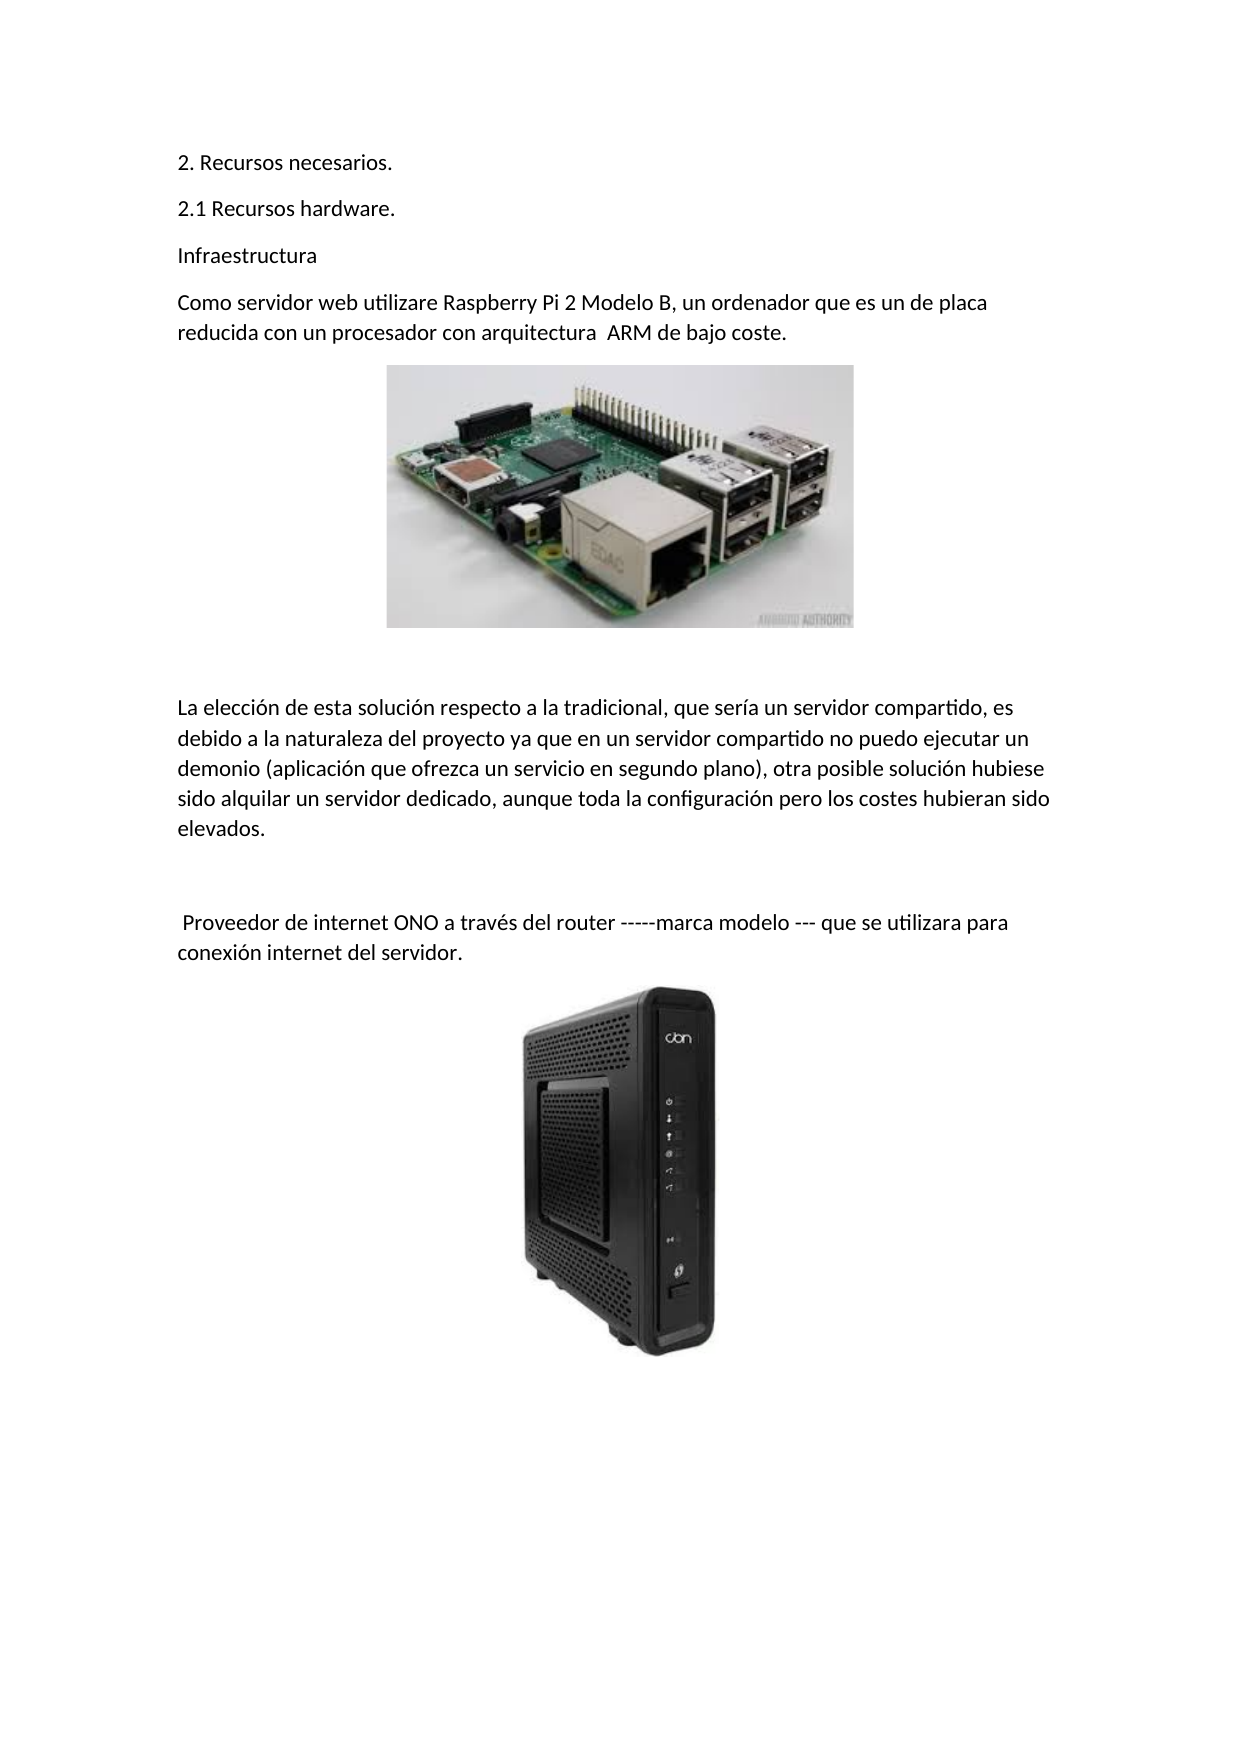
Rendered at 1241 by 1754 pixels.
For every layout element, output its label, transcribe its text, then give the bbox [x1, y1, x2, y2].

picture [520, 985, 720, 1357]
text 2. Recursos necesarios. [177, 148, 1063, 176]
text Proveedor de internet ONO a través del router -----marca modelo --- que se utilizara para conexión internet del servidor. [177, 908, 1063, 966]
text 2.1 Recursos hardware. [177, 194, 1063, 222]
text La elección de esta solución respecto a la tradicional, que sería un servidor compartido, es debido a la naturaleza del proyecto ya que en un servidor compartido no puedo ejecutar un demonio (aplicación que ofrezca un servicio en segundo plano), otra posible solución hubiese sido alquilar un servidor dedicado, aunque toda la configuración pero los costes hubieran sido elevados. [177, 693, 1063, 842]
picture [386, 365, 854, 628]
text Infraestructura [177, 241, 1063, 269]
text Como servidor web utilizare Raspberry Pi 2 Modelo B, un ordenador que es un de placa reducida con un procesador con arquitectura ARM de bajo coste. [177, 288, 1063, 346]
